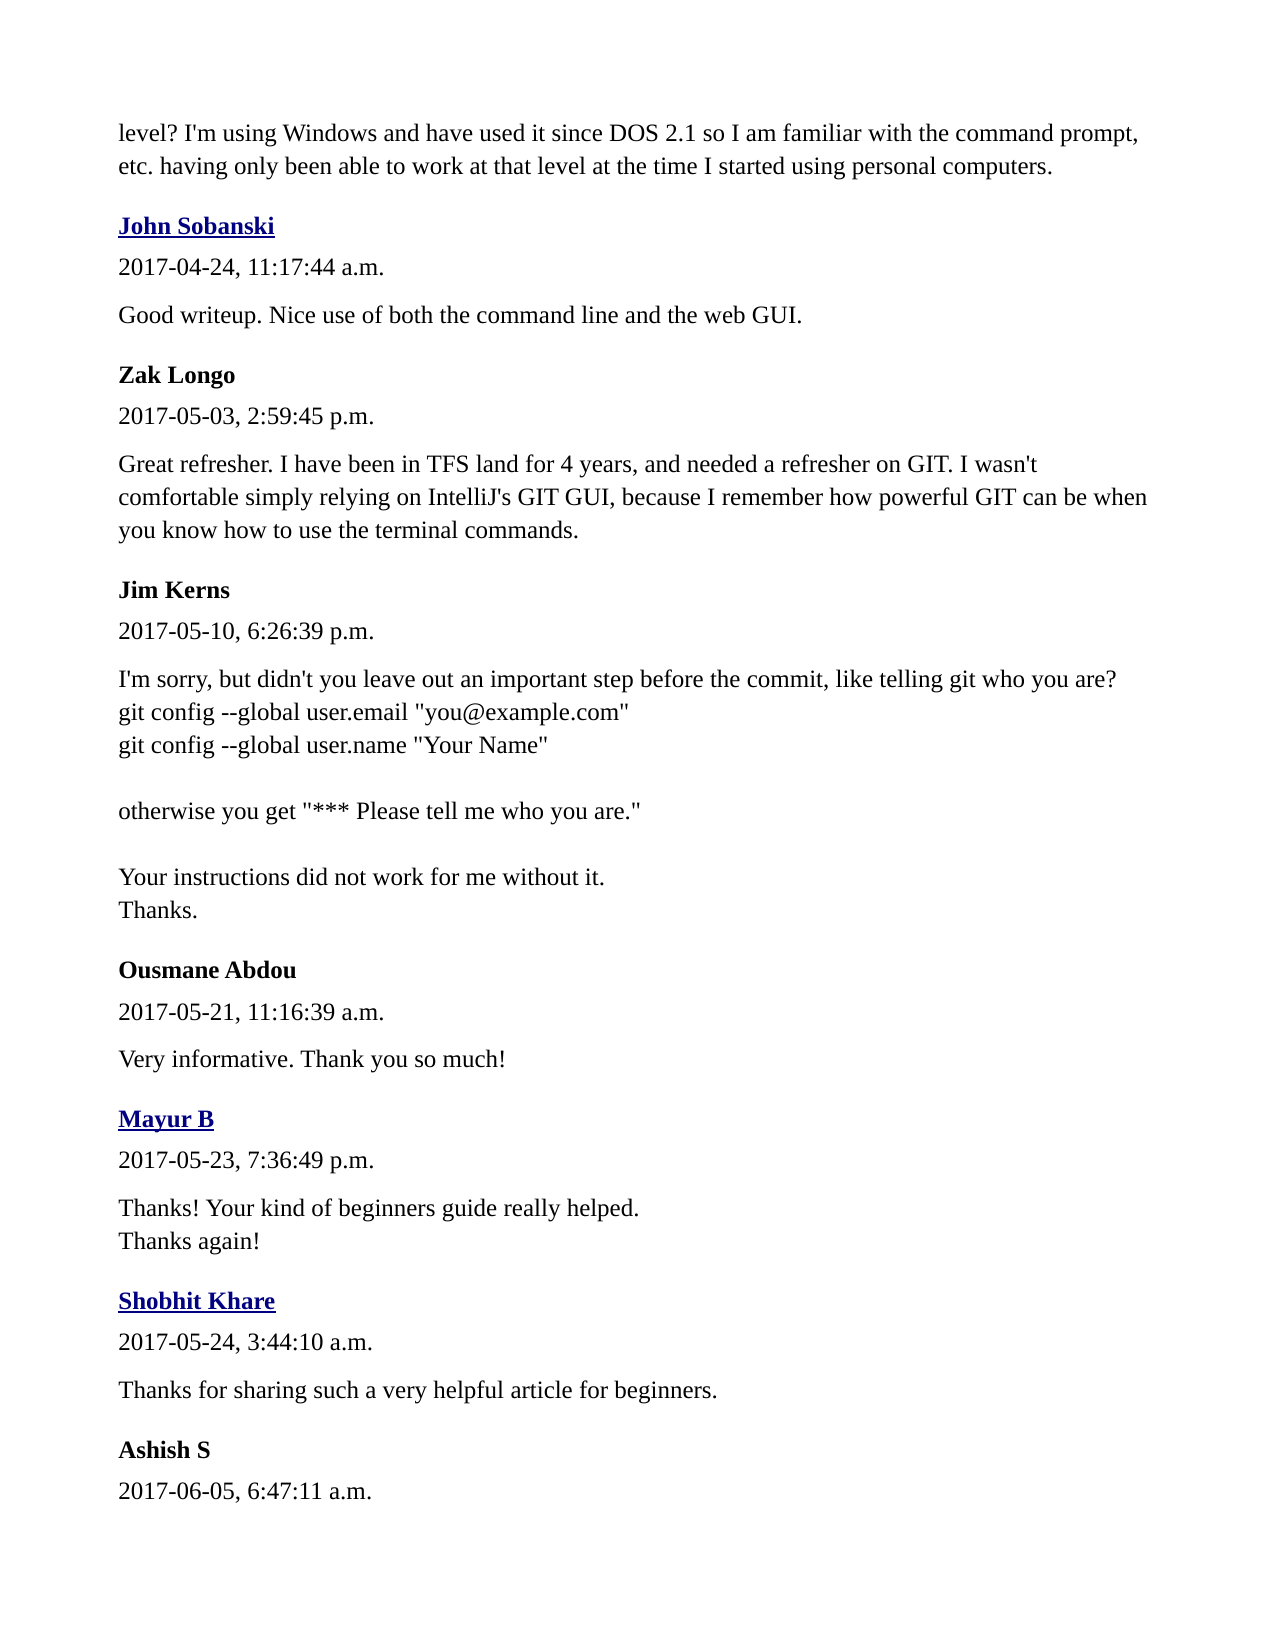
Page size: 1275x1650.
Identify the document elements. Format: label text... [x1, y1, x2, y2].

text Good writeup. Nice use of both the command line and the web GUI. [118, 300, 1157, 329]
text 2017-05-03, 2:59:45 p.m. [118, 401, 1157, 430]
text level? I'm using Windows and have used it since DOS 2.1 so I am familiar with the command prompt, etc. having only been able to work at that level at the time I started using personal computers. [118, 118, 1157, 180]
subtitle Ashish S [118, 1435, 1157, 1464]
subtitle Shobhit Khare [118, 1286, 1157, 1315]
text Very informative. Thank you so much! [118, 1044, 1157, 1073]
text I'm sorry, but didn't you leave out an important step before the commit, like telling git who you are? git config --global user.email "you@example.com" git config --global user.name "Your Name" otherwise you get "*** Please tell me who you are." Your instructions did not work for me without it. Thanks. [118, 664, 1157, 924]
text 2017-05-10, 6:26:39 p.m. [118, 616, 1157, 645]
subtitle Mayur B [118, 1104, 1157, 1133]
subtitle John Sobanski [118, 211, 1157, 240]
text Thanks! Your kind of beginners guide really helped. Thanks again! [118, 1193, 1157, 1255]
text 2017-06-05, 6:47:11 a.m. [118, 1476, 1157, 1505]
text 2017-05-24, 3:44:10 a.m. [118, 1327, 1157, 1356]
text Thanks for sharing such a very helpful article for beginners. [118, 1375, 1157, 1404]
text 2017-05-21, 11:16:39 a.m. [118, 997, 1157, 1025]
subtitle Zak Longo [118, 360, 1157, 389]
subtitle Jim Kerns [118, 575, 1157, 604]
text Great refresher. I have been in TFS land for 4 years, and needed a refresher on GIT. I wasn't comfortable simply relying on IntelliJ's GIT GUI, because I remember how powerful GIT can be when you know how to use the terminal commands. [118, 449, 1157, 544]
text 2017-05-23, 7:36:49 p.m. [118, 1146, 1157, 1174]
subtitle Ousmane Abdou [118, 955, 1157, 984]
text 2017-04-24, 11:17:44 a.m. [118, 252, 1157, 281]
